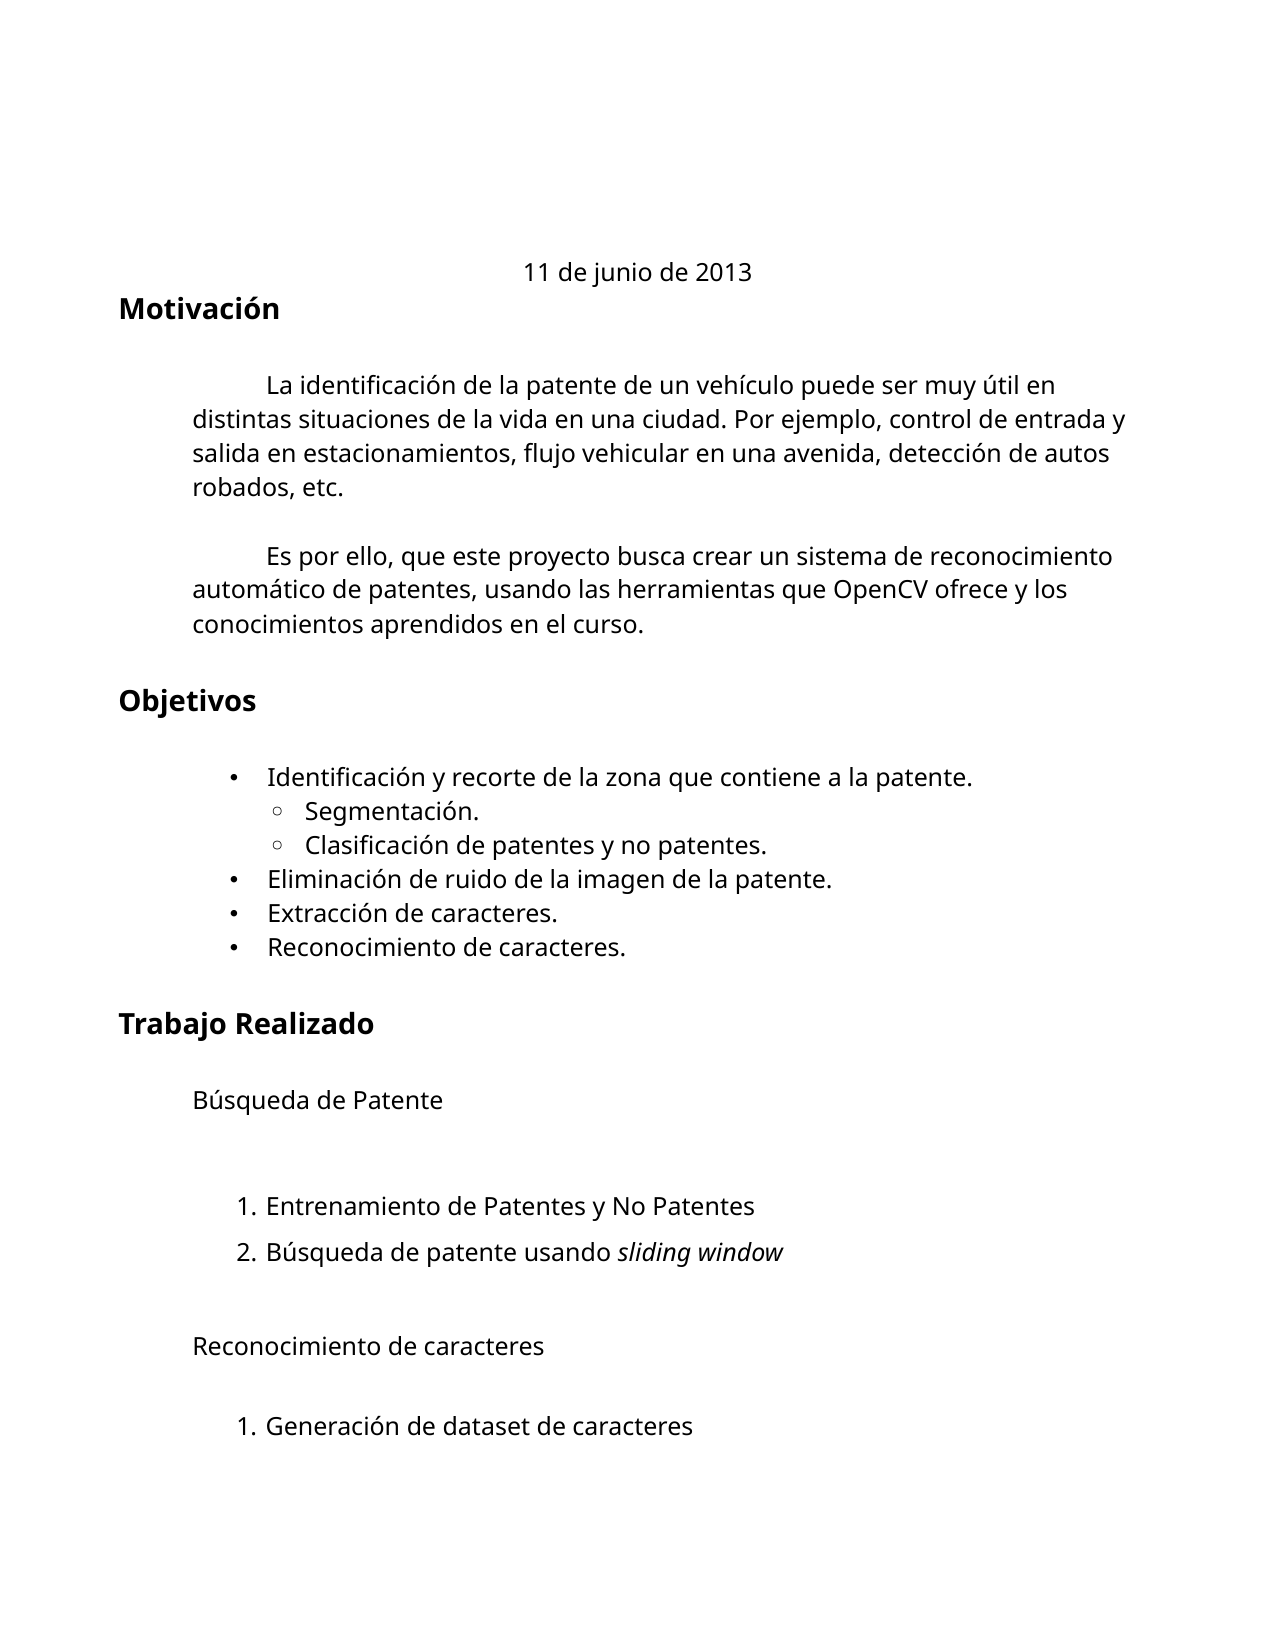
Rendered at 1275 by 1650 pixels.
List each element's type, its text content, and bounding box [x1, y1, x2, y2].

text 11 de junio de 2013 [118, 254, 1157, 288]
list Generación de dataset de caracteres [236, 1409, 1157, 1443]
list Clasificación de patentes y no patentes. [267, 827, 1157, 862]
text Búsqueda de Patente [192, 1083, 1157, 1117]
text Es por ello, que este proyecto busca crear un sistema de reconocimiento automático de patentes, usando las herramientas que OpenCV ofrece y los conocimientos aprendidos en el curso. [192, 538, 1157, 640]
list Búsqueda de patente usando sliding window [236, 1235, 1157, 1269]
list Reconocimiento de caracteres. [229, 930, 1157, 964]
list Eliminación de ruido de la imagen de la patente. [229, 862, 1157, 896]
text Objetivos [118, 680, 1157, 720]
text Reconocimiento de caracteres [192, 1328, 1157, 1362]
text La identificación de la patente de un vehículo puede ser muy útil en distintas situaciones de la vida en una ciudad. Por ejemplo, control de entrada y salida en estacionamientos, flujo vehicular en una avenida, detección de autos robados, etc. [192, 368, 1157, 504]
text Motivación [118, 288, 1157, 328]
list Extracción de caracteres. [229, 896, 1157, 930]
list Entrenamiento de Patentes y No Patentes [236, 1188, 1157, 1222]
text Trabajo Realizado [118, 1003, 1157, 1043]
list Identificación y recorte de la zona que contiene a la patente. [229, 759, 1157, 793]
list Segmentación. [267, 793, 1157, 827]
